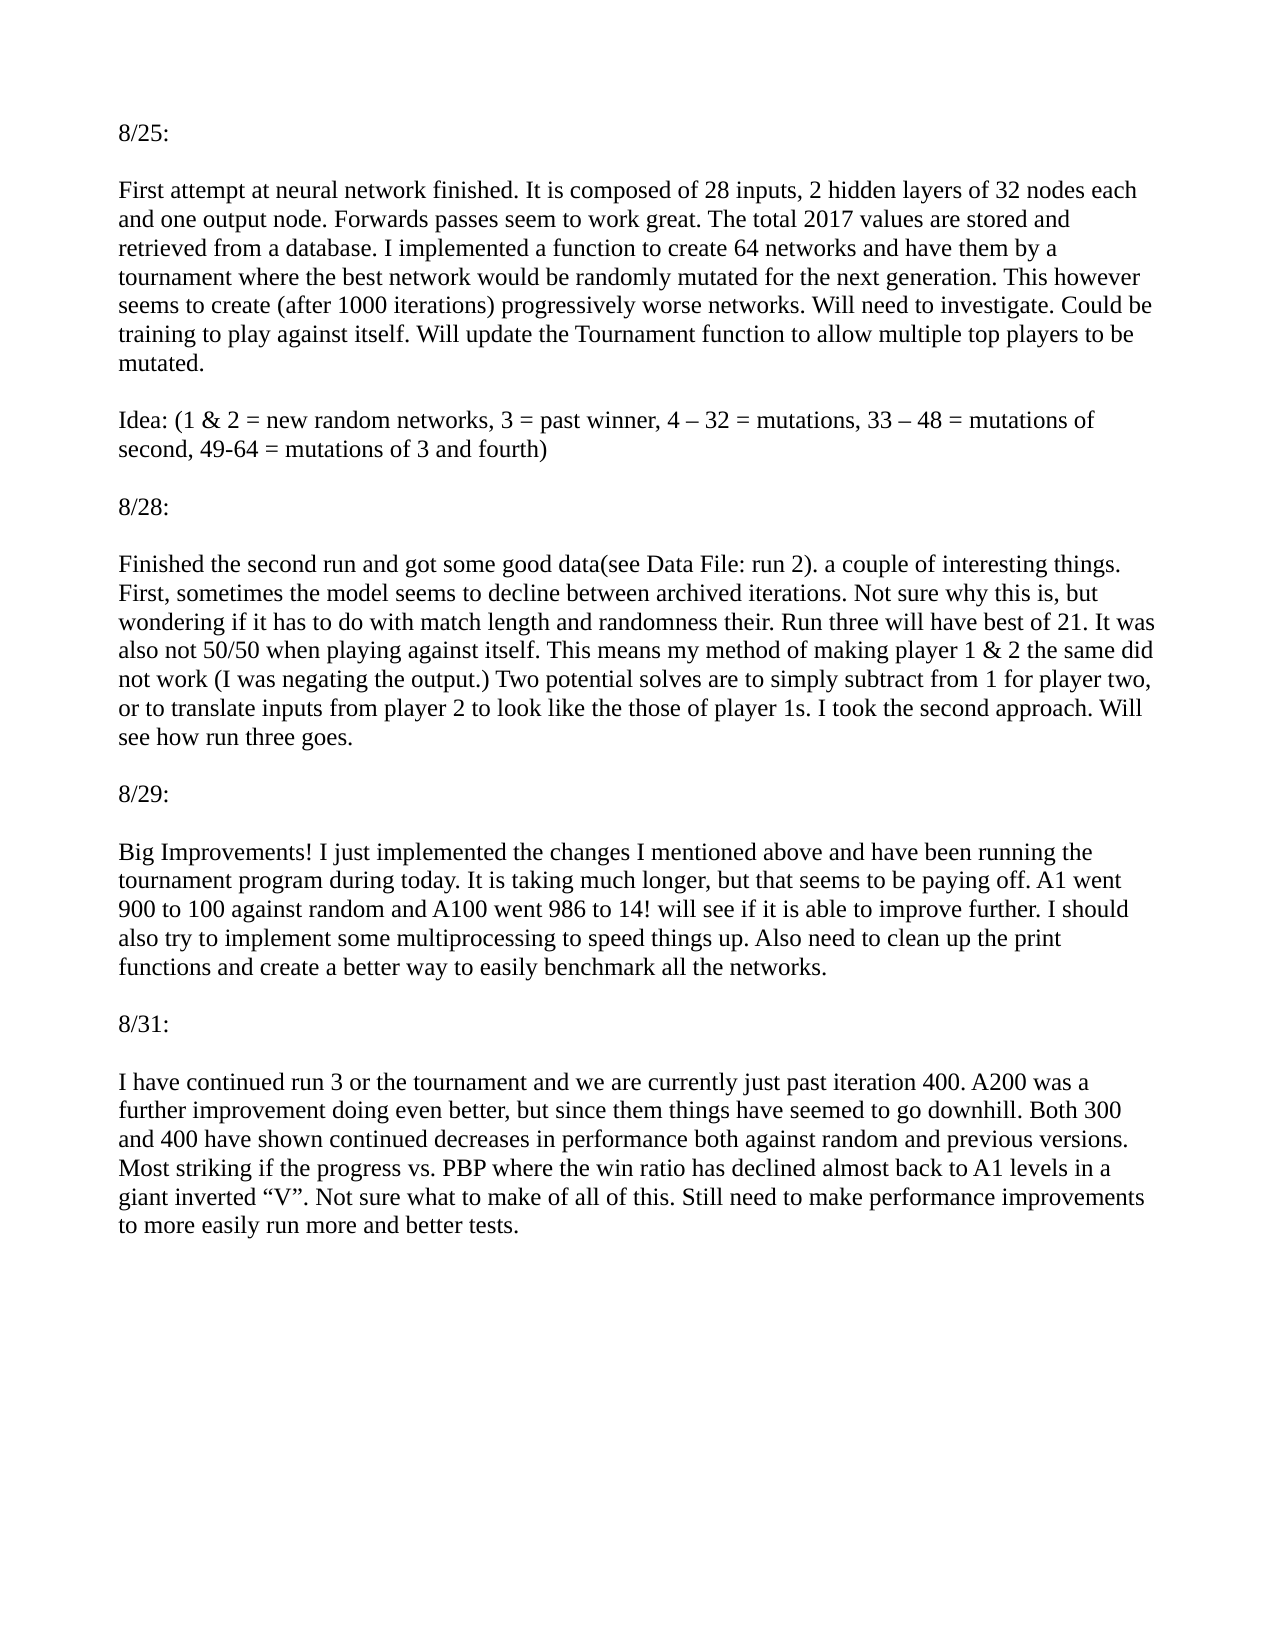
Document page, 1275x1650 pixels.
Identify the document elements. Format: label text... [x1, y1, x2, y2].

text 8/29: [118, 779, 1157, 808]
text 8/25: [118, 118, 1157, 147]
text Big Improvements! I just implemented the changes I mentioned above and have been running the tournament program during today. It is taking much longer, but that seems to be paying off. A1 went 900 to 100 against random and A100 went 986 to 14! will see if it is able to improve further. I should also try to implement some multiprocessing to speed things up. Also need to clean up the print functions and create a better way to easily benchmark all the networks. [118, 837, 1157, 981]
text 8/31: [118, 1009, 1157, 1038]
text I have continued run 3 or the tournament and we are currently just past iteration 400. A200 was a further improvement doing even better, but since them things have seemed to go downhill. Both 300 and 400 have shown continued decreases in performance both against random and previous versions. Most striking if the progress vs. PBP where the win ratio has declined almost back to A1 levels in a giant inverted “V”. Not sure what to make of all of this. Still need to make performance improvements to more easily run more and better tests. [118, 1067, 1157, 1239]
text 8/28: [118, 492, 1157, 521]
text Idea: (1 & 2 = new random networks, 3 = past winner, 4 – 32 = mutations, 33 – 48 = mutations of second, 49-64 = mutations of 3 and fourth) [118, 406, 1157, 463]
text First attempt at neural network finished. It is composed of 28 inputs, 2 hidden layers of 32 nodes each and one output node. Forwards passes seem to work great. The total 2017 values are stored and retrieved from a database. I implemented a function to create 64 networks and have them by a tournament where the best network would be randomly mutated for the next generation. This however seems to create (after 1000 iterations) progressively worse networks. Will need to investigate. Could be training to play against itself. Will update the Tournament function to allow multiple top players to be mutated. [118, 176, 1157, 377]
text Finished the second run and got some good data(see Data File: run 2). a couple of interesting things. First, sometimes the model seems to decline between archived iterations. Not sure why this is, but wondering if it has to do with match length and randomness their. Run three will have best of 21. It was also not 50/50 when playing against itself. This means my method of making player 1 & 2 the same did not work (I was negating the output.) Two potential solves are to simply subtract from 1 for player two, or to translate inputs from player 2 to look like the those of player 1s. I took the second approach. Will see how run three goes. [118, 549, 1157, 751]
